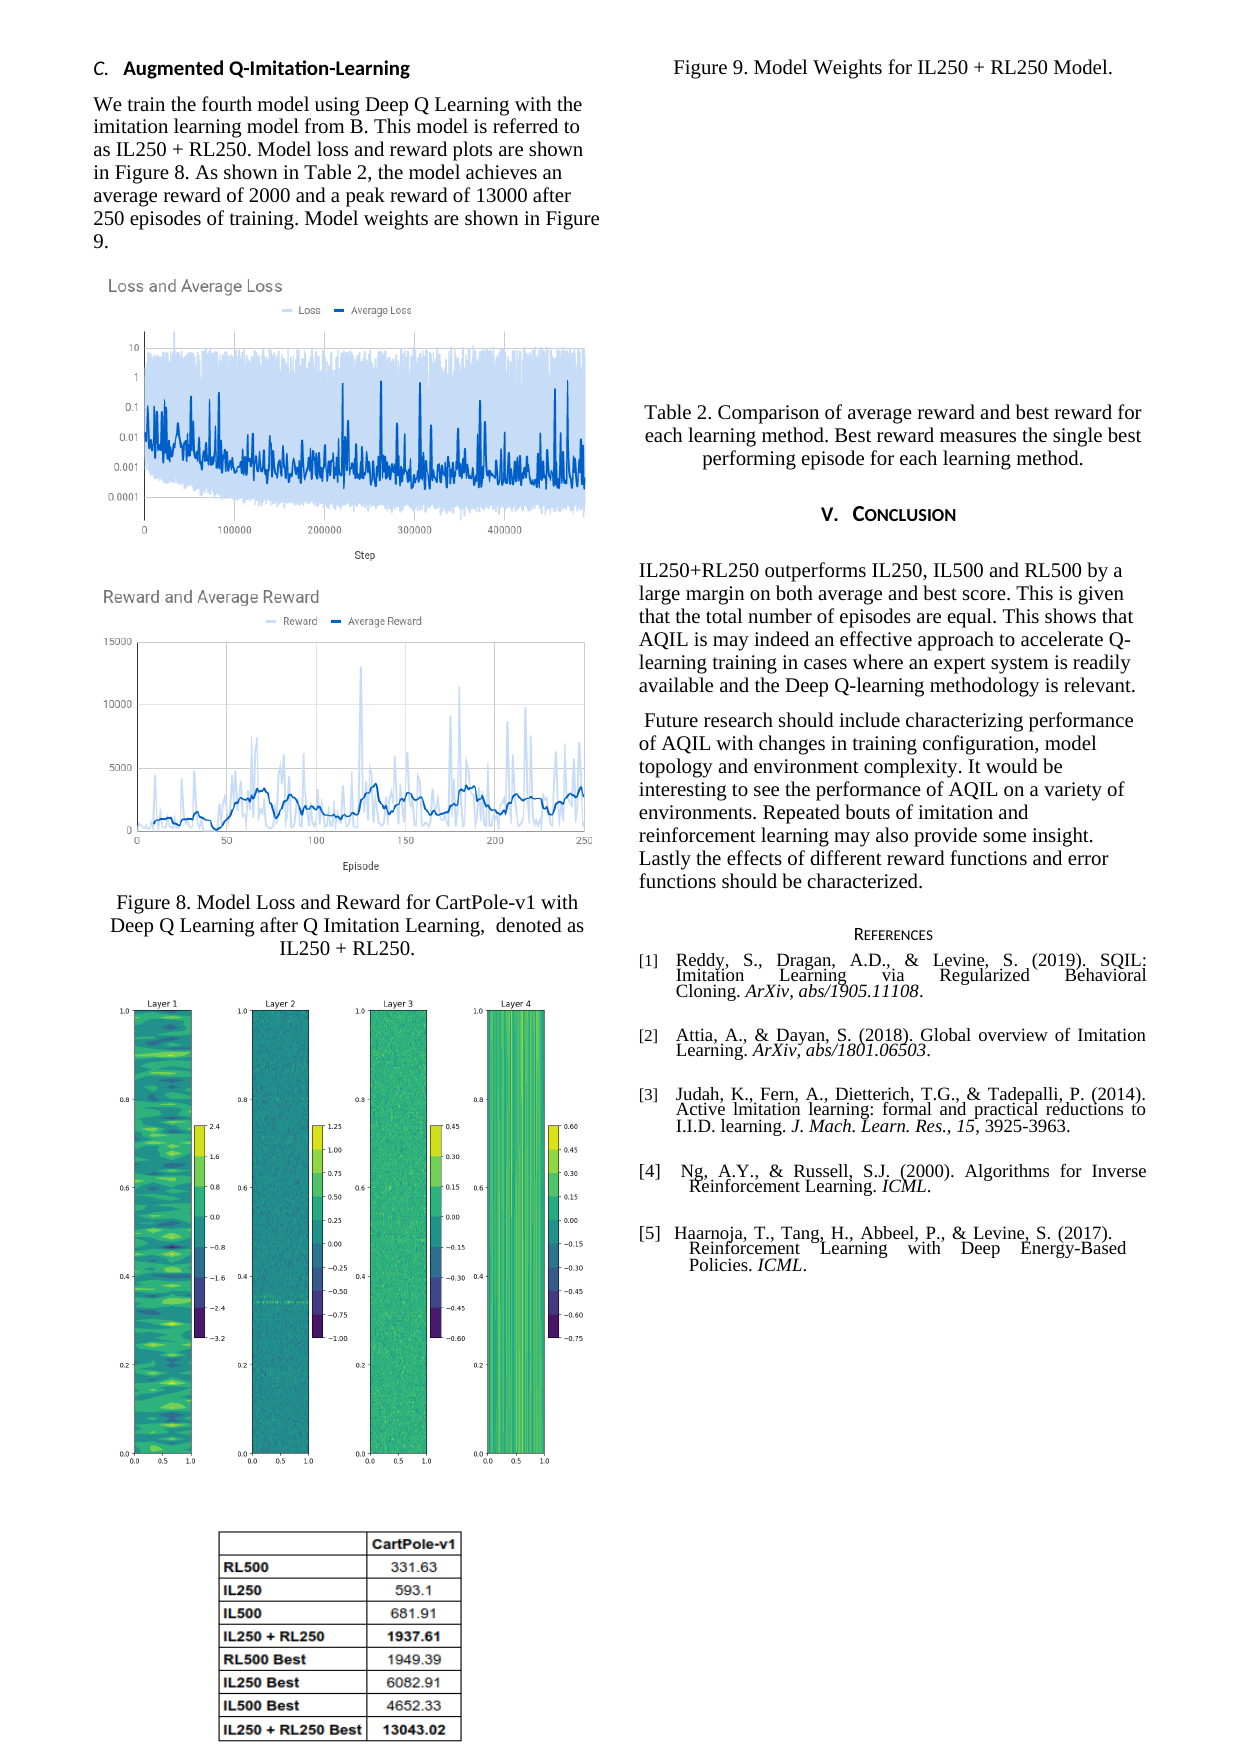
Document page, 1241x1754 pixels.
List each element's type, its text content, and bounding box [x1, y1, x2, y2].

list Reddy, S., Dragan, A.D., & Levine, S. (2019). SQIL: Imitation Learning via Regularized Behavioral Cloning. ArXiv, abs/1905.11108. [639, 953, 1147, 1002]
text We train the fourth model using Deep Q Learning with the imitation learning model from B. This model is referred to as IL250 + RL250. Model loss and reward plots are shown in Figure 8. As shown in Table 2, the model achieves an average reward of 2000 and a peak reward of 13000 after 250 episodes of training. Model weights are shown in Figure 9. [93, 93, 601, 253]
text Table 2. Comparison of average reward and best reward for each learning method. Best reward measures the single best performing episode for each learning method. [639, 401, 1147, 470]
picture [115, 995, 588, 1469]
text Future research should include characterizing performance of AQIL with changes in training configuration, model topology and environment complexity. It would be interesting to see the performance of AQIL on a variety of environments. Repeated bouts of imitation and reinforcement learning may also provide some insight. Lastly the effects of different reward functions and error functions should be characterized. [639, 709, 1147, 893]
picture [92, 262, 594, 561]
subtitle Conclusion [639, 499, 1147, 527]
list Judah, K., Fern, A., Dietterich, T.G., & Tadepalli, P. (2014). Active lmitation learning: formal and practical reductions to I.I.D. learning. J. Mach. Learn. Res., 15, 3925-3963. [639, 1087, 1147, 1136]
subtitle References [639, 922, 1147, 945]
list [5] Haarnoja, T., Tang, H., Abbeel, P., & Levine, S. (2017). Reinforcement Learning with Deep Energy-Based Policies. ICML. [639, 1226, 1147, 1275]
picture [94, 580, 592, 879]
list [4] Ng, A.Y., & Russell, S.J. (2000). Algorithms for Inverse Reinforcement Learning. ICML. [620, 1164, 1147, 1197]
text IL250+RL250 outperforms IL250, IL500 and RL500 by a large margin on both average and best score. This is given that the total number of episodes are equal. This shows that AQIL is may indeed an effective approach to accelerate Q-learning training in cases where an expert system is readily available and the Deep Q-learning methodology is relevant. [639, 560, 1147, 697]
list Attia, A., & Dayan, S. (2018). Global overview of Imitation Learning. ArXiv, abs/1801.06503. [639, 1028, 1147, 1061]
text Figure 9. Model Weights for IL250 + RL250 Model. [639, 56, 1147, 79]
subtitle Augmented Q-Imitation-Learning [93, 56, 601, 80]
text Figure 8. Model Loss and Reward for CartPole-v1 with Deep Q Learning after Q Imitation Learning, denoted as IL250 + RL250. [93, 891, 601, 959]
picture [193, 1519, 480, 1754]
